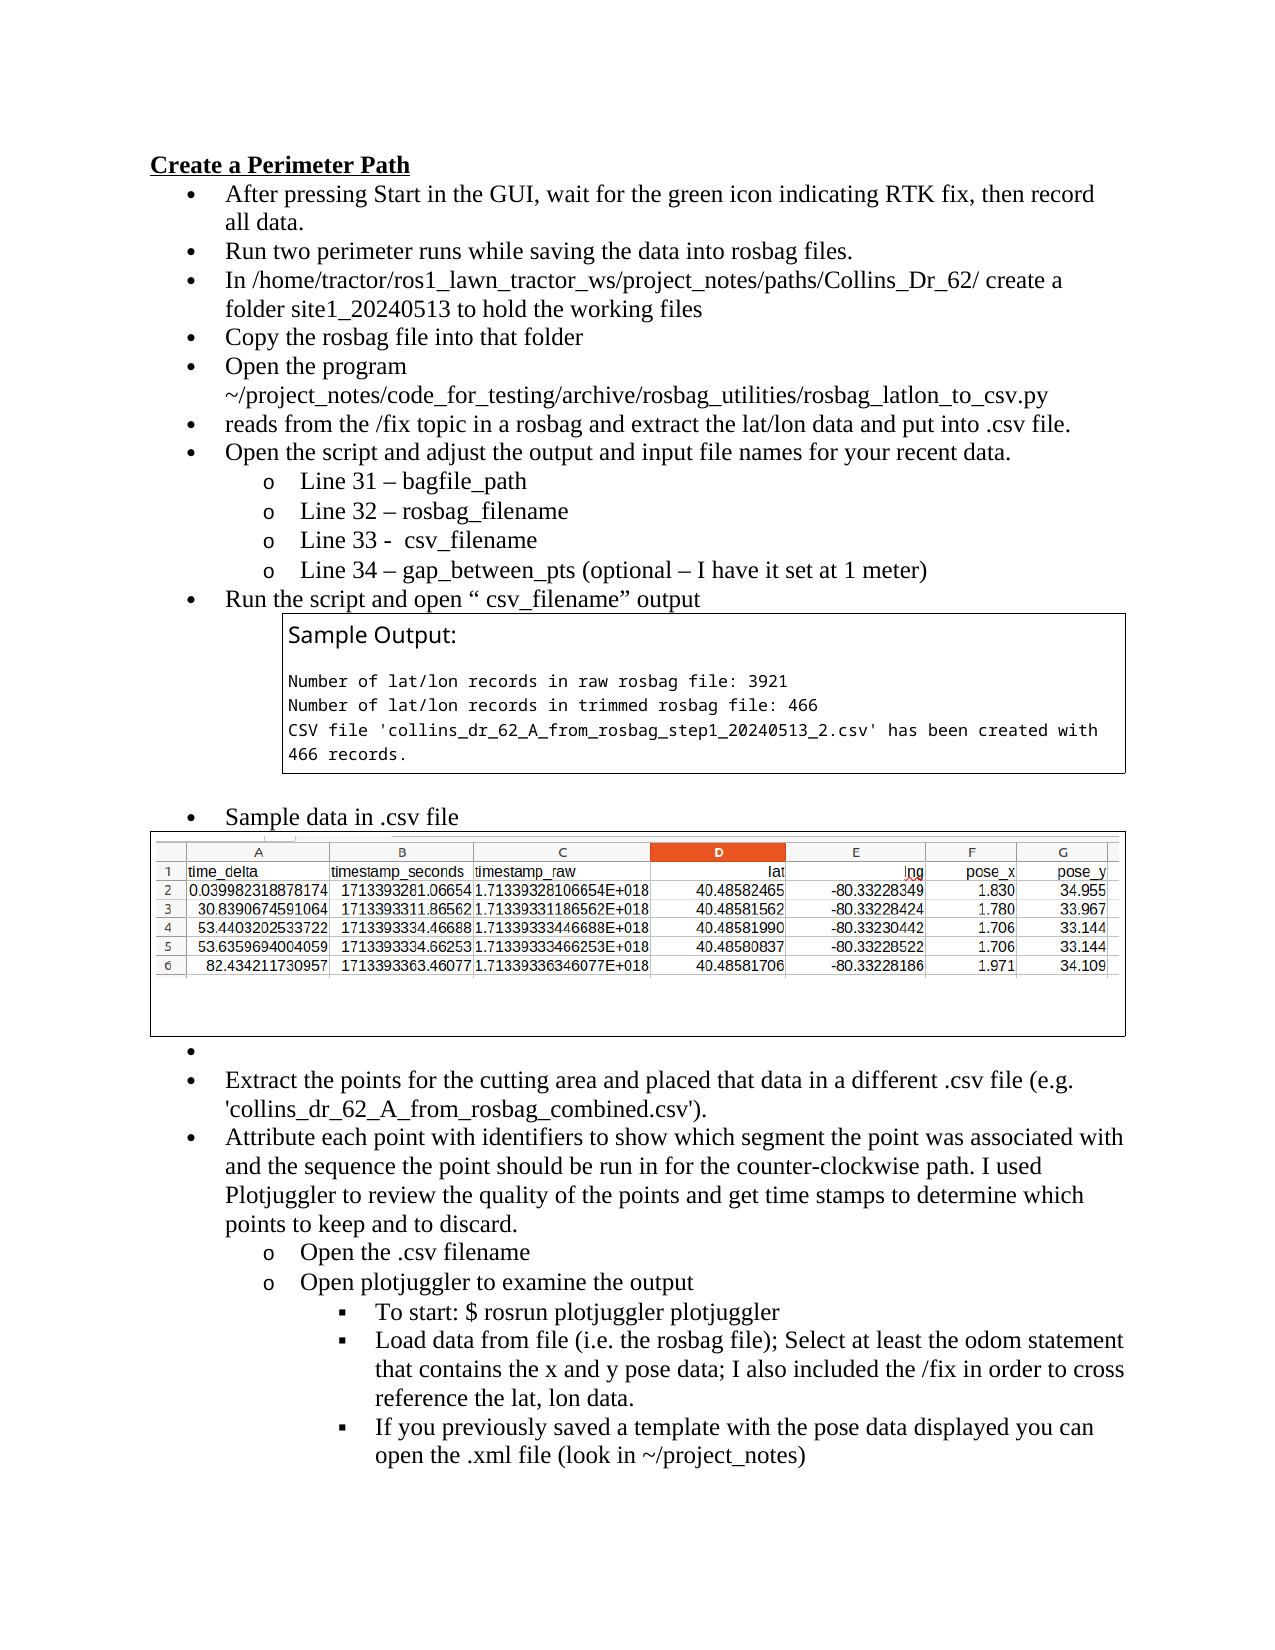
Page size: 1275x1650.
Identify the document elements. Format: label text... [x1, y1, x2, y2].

list Copy the rosbag file into that folder [187, 322, 1125, 351]
table_header Sample Output: Number of lat/lon records in raw rosbag file: 3921 Number of lat/lon records in trimmed rosbag file: 466 CSV file 'collins_dr_62_A_from_rosbag_step1_20240513_2.csv' has been created with 466 records. [283, 614, 1125, 773]
list Open the program ~/project_notes/code_for_testing/archive/rosbag_utilities/rosbag_latlon_to_csv.py [187, 351, 1125, 409]
list Load data from file (i.e. the rosbag file); Select at least the odom statement that contains the x and y pose data; I also included the /fix in order to cross reference the lat, lon data. [337, 1325, 1125, 1412]
list Run the script and open “ csv_filename” output [187, 584, 1125, 613]
list To start: $ rosrun plotjuggler plotjuggler [337, 1297, 1125, 1325]
list Open plotjuggler to examine the output [262, 1267, 1125, 1297]
list Run two perimeter runs while saving the data into rosbag files. [187, 236, 1125, 265]
list Line 33 - csv_filename [262, 525, 1125, 555]
table_header [151, 832, 1125, 1036]
list Attribute each point with identifiers to show which segment the point was associated with and the sequence the point should be run in for the counter-clockwise path. I used Plotjuggler to review the quality of the points and get time stamps to determine which points to keep and to discard. [187, 1122, 1125, 1237]
list In /home/tractor/ros1_lawn_tractor_ws/project_notes/paths/Collins_Dr_62/ create a folder site1_20240513 to hold the working files [187, 265, 1125, 322]
list reads from the /fix topic in a rosbag and extract the lat/lon data and put into .csv file. [187, 409, 1125, 437]
list Sample data in .csv file [187, 802, 1125, 831]
list Open the .csv filename [262, 1237, 1125, 1267]
text Create a Perimeter Path [150, 150, 1125, 179]
list Line 32 – rosbag_filename [262, 496, 1125, 525]
list After pressing Start in the GUI, wait for the green icon indicating RTK fix, then record all data. [187, 179, 1125, 236]
list Extract the points for the cutting area and placed that data in a different .csv file (e.g. 'collins_dr_62_A_from_rosbag_combined.csv'). [187, 1065, 1125, 1122]
list If you previously saved a template with the pose data displayed you can open the .xml file (look in ~/project_notes) [337, 1412, 1125, 1469]
picture [155, 836, 1120, 978]
list Open the script and adjust the output and input file names for your recent data. [187, 437, 1125, 466]
list Line 34 – gap_between_pts (optional – I have it set at 1 meter) [262, 555, 1125, 584]
list Line 31 – bagfile_path [262, 466, 1125, 496]
